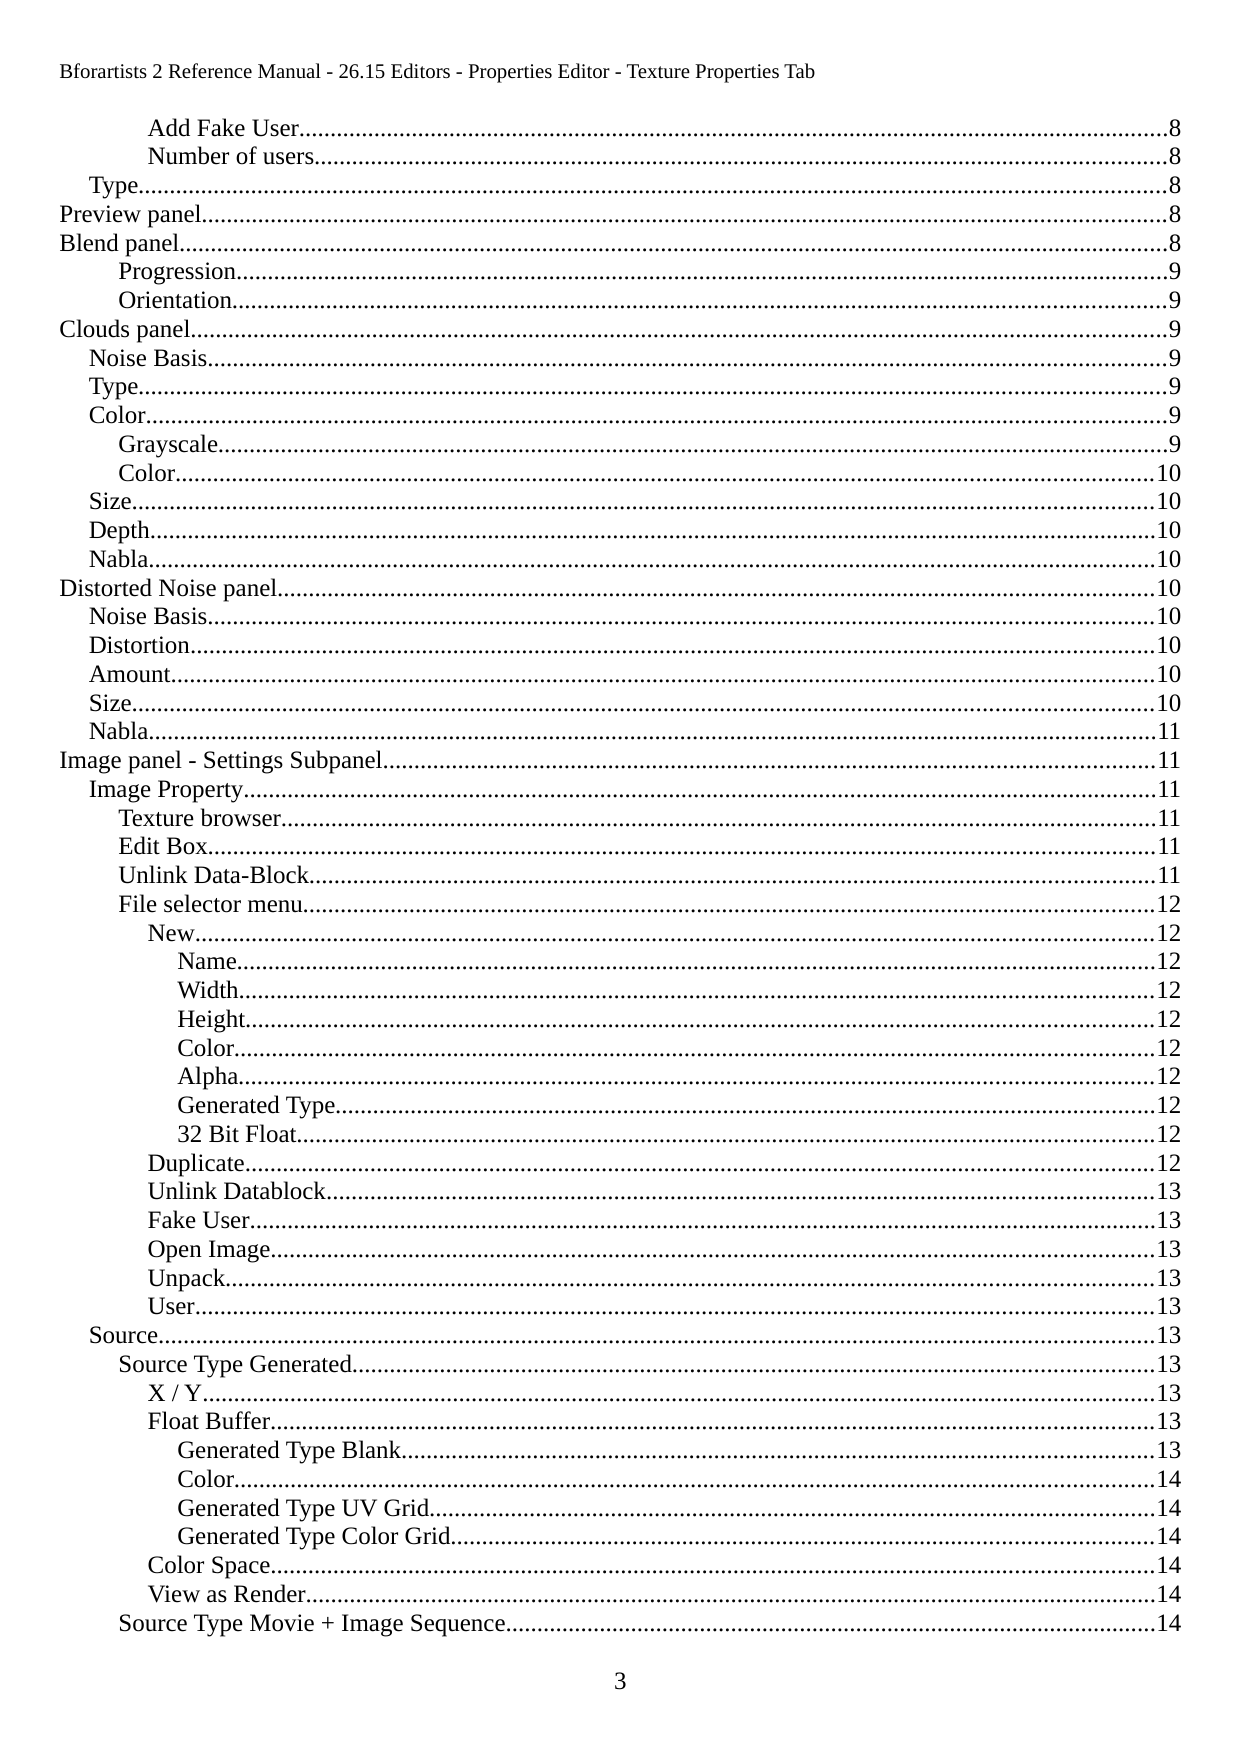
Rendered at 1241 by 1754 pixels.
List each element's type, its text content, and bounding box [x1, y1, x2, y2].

text X / Y 13 [147, 1378, 1181, 1406]
text Distorted Noise panel 10 [59, 573, 1181, 601]
text Edit Box 11 [118, 831, 1181, 860]
text Noise Basis 10 [88, 601, 1181, 630]
text Add Fake User 8 [147, 113, 1181, 141]
text Generated Type Color Grid 14 [177, 1521, 1181, 1550]
text Unlink Datablock 13 [147, 1176, 1181, 1205]
text Unlink Data-Block 11 [118, 860, 1181, 889]
text Height 12 [177, 1004, 1181, 1033]
text Nabla 10 [88, 544, 1181, 573]
text Float Buffer 13 [147, 1406, 1181, 1435]
text Number of users 8 [147, 141, 1181, 170]
text File selector menu 12 [118, 889, 1181, 918]
text Texture browser 11 [118, 803, 1181, 831]
text Orientation 9 [118, 285, 1181, 314]
text Color 14 [177, 1464, 1181, 1493]
text Color 12 [177, 1033, 1181, 1061]
text View as Render 14 [147, 1579, 1181, 1608]
text Color 9 [88, 400, 1181, 429]
text Size 10 [88, 486, 1181, 515]
text Generated Type Blank 13 [177, 1435, 1181, 1464]
text Color 10 [118, 458, 1181, 486]
text Distortion 10 [88, 630, 1181, 659]
text Grayscale 9 [118, 429, 1181, 458]
text Duplicate 12 [147, 1148, 1181, 1176]
text Image panel - Settings Subpanel 11 [59, 745, 1181, 774]
text Depth 10 [88, 515, 1181, 544]
text Size 10 [88, 688, 1181, 716]
text Blend panel 8 [59, 228, 1181, 256]
text Progression 9 [118, 256, 1181, 285]
text New 12 [147, 918, 1181, 946]
text Unpack 13 [147, 1263, 1181, 1291]
text Open Image 13 [147, 1234, 1181, 1263]
text Noise Basis 9 [88, 343, 1181, 371]
text Amount 10 [88, 659, 1181, 688]
text 32 Bit Float 12 [177, 1119, 1181, 1148]
text Preview panel 8 [59, 199, 1181, 228]
text Name 12 [177, 946, 1181, 975]
text Alpha 12 [177, 1061, 1181, 1090]
text Source Type Movie + Image Sequence 14 [118, 1608, 1181, 1636]
text Type 8 [88, 170, 1181, 199]
text Nabla 11 [88, 716, 1181, 745]
text Clouds panel 9 [59, 314, 1181, 343]
text Generated Type UV Grid 14 [177, 1493, 1181, 1521]
text Generated Type 12 [177, 1090, 1181, 1119]
text Source Type Generated 13 [118, 1349, 1181, 1378]
text Image Property 11 [88, 774, 1181, 803]
text User 13 [147, 1291, 1181, 1320]
text Source 13 [88, 1320, 1181, 1349]
text Type 9 [88, 371, 1181, 400]
text Fake User 13 [147, 1205, 1181, 1234]
text Width 12 [177, 975, 1181, 1004]
text Color Space 14 [147, 1550, 1181, 1579]
